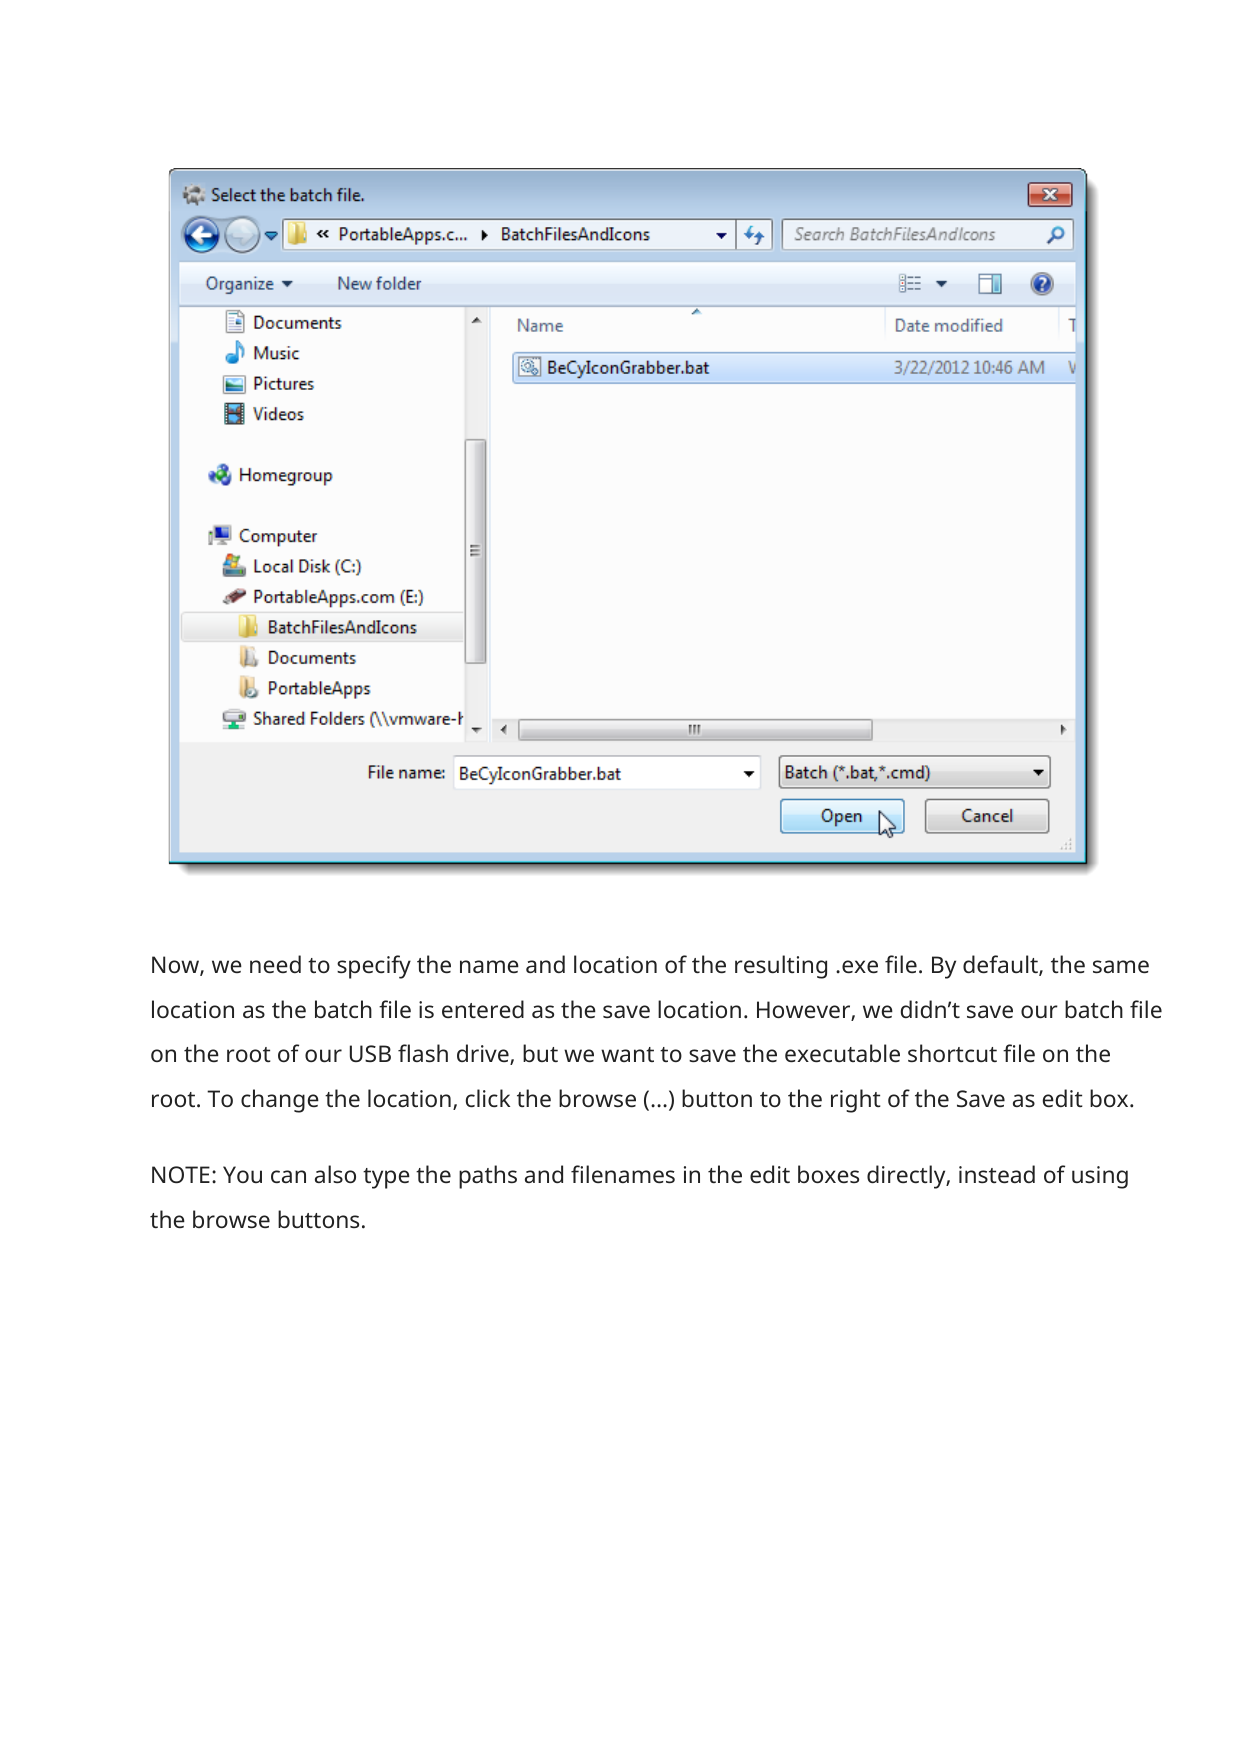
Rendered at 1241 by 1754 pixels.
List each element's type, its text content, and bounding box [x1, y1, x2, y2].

text Now, we need to specify the name and location of the resulting .exe file. By default, the same location as the batch file is entered as the save location. However, we didn’t save our batch file on the root of our USB flash drive, but we want to save the executable shortcut file on the root. To change the location, click the browse (…) button to the right of the Save as edit box. [150, 949, 1168, 1114]
text NOTE: You can also type the paths and filenames in the edit boxes directly, instead of using the browse buttons. [150, 1159, 1168, 1235]
picture [168, 168, 1109, 886]
